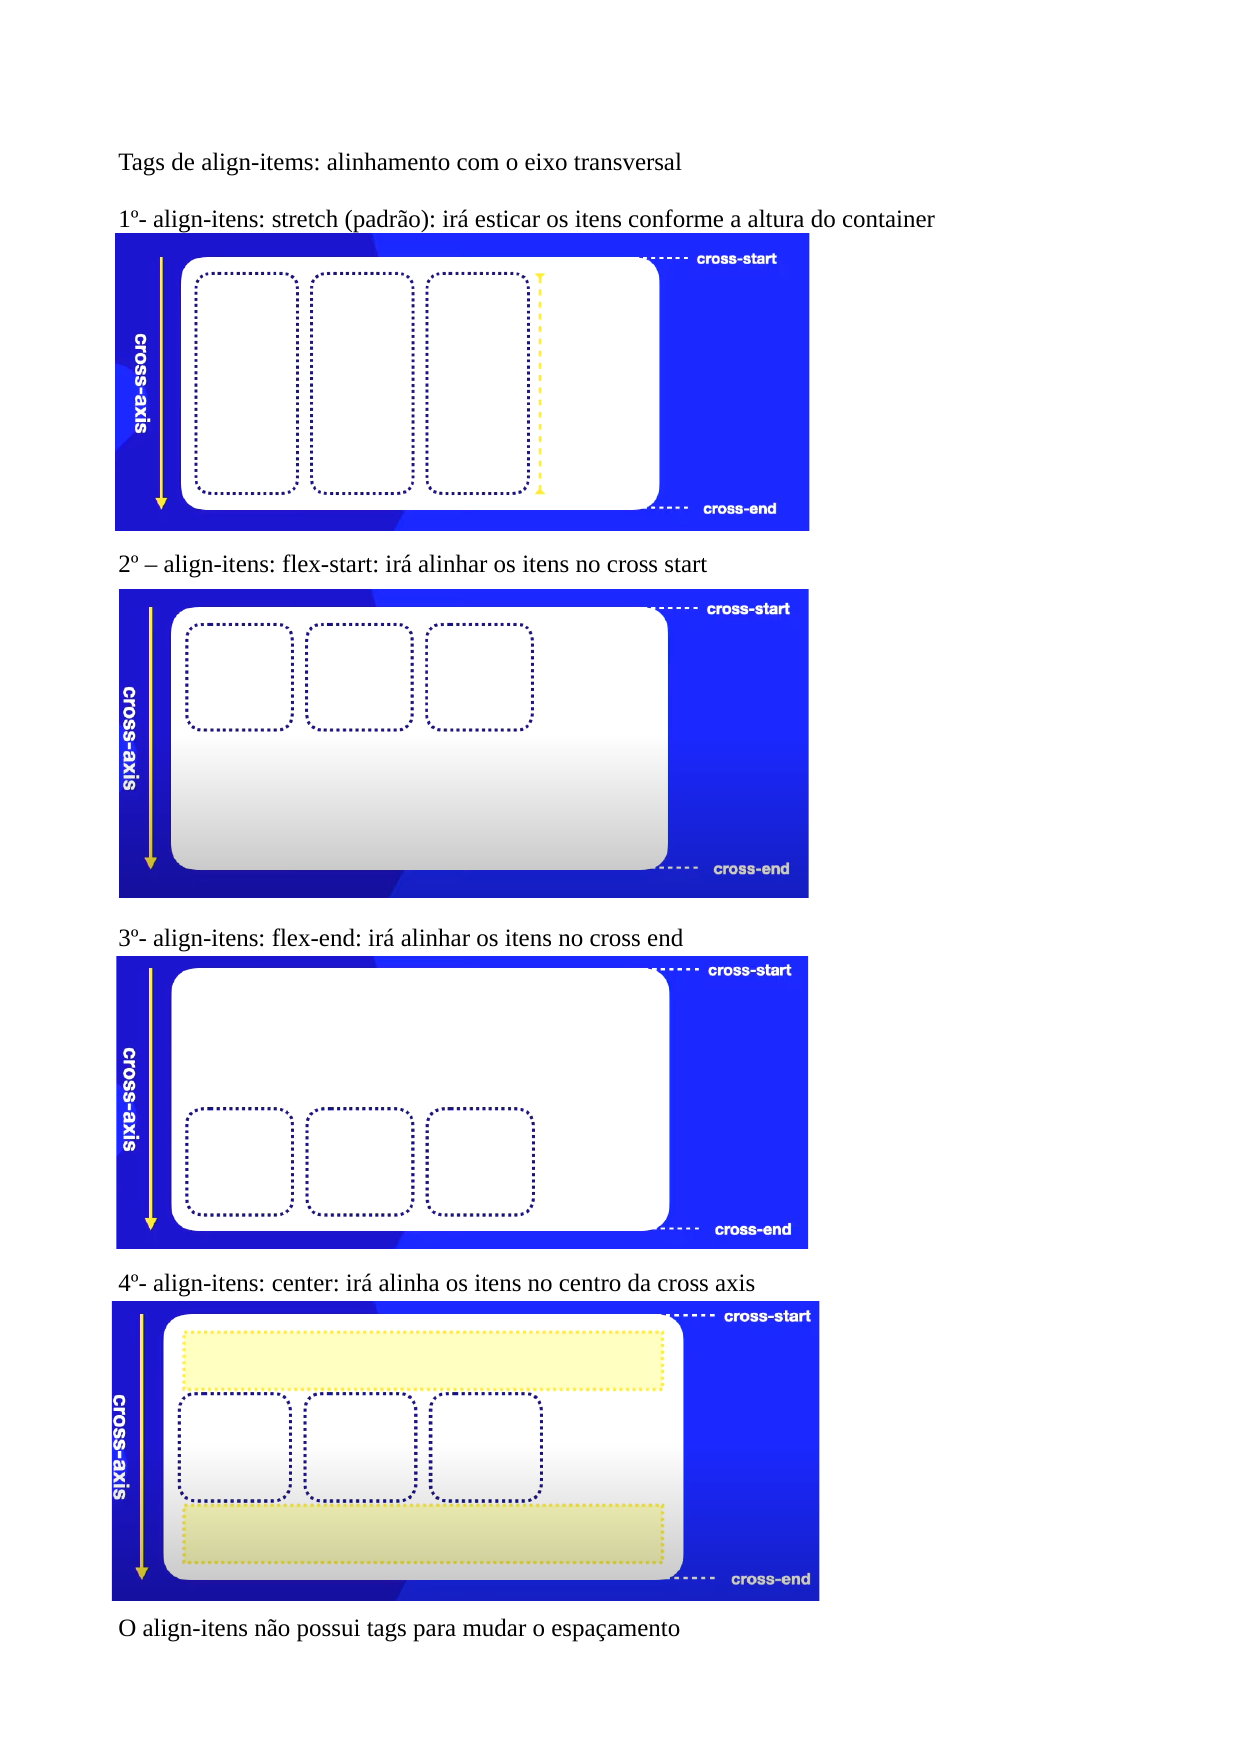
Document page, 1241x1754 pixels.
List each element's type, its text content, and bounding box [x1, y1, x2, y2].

text 1º- align-itens: stretch (padrão): irá esticar os itens conforme a altura do container [118, 204, 1122, 233]
text 3º- align-itens: flex-end: irá alinhar os itens no cross end [118, 923, 1122, 952]
picture [111, 1301, 820, 1601]
picture [119, 589, 809, 898]
text 2º – align-itens: flex-start: irá alinhar os itens no cross start [118, 549, 1122, 578]
picture [115, 233, 810, 531]
text 4º- align-itens: center: irá alinha os itens no centro da cross axis [118, 1268, 1122, 1297]
text Tags de align-items: alinhamento com o eixo transversal [118, 147, 1122, 176]
text O align-itens não possui tags para mudar o espaçamento [118, 1613, 1122, 1642]
picture [116, 956, 809, 1249]
